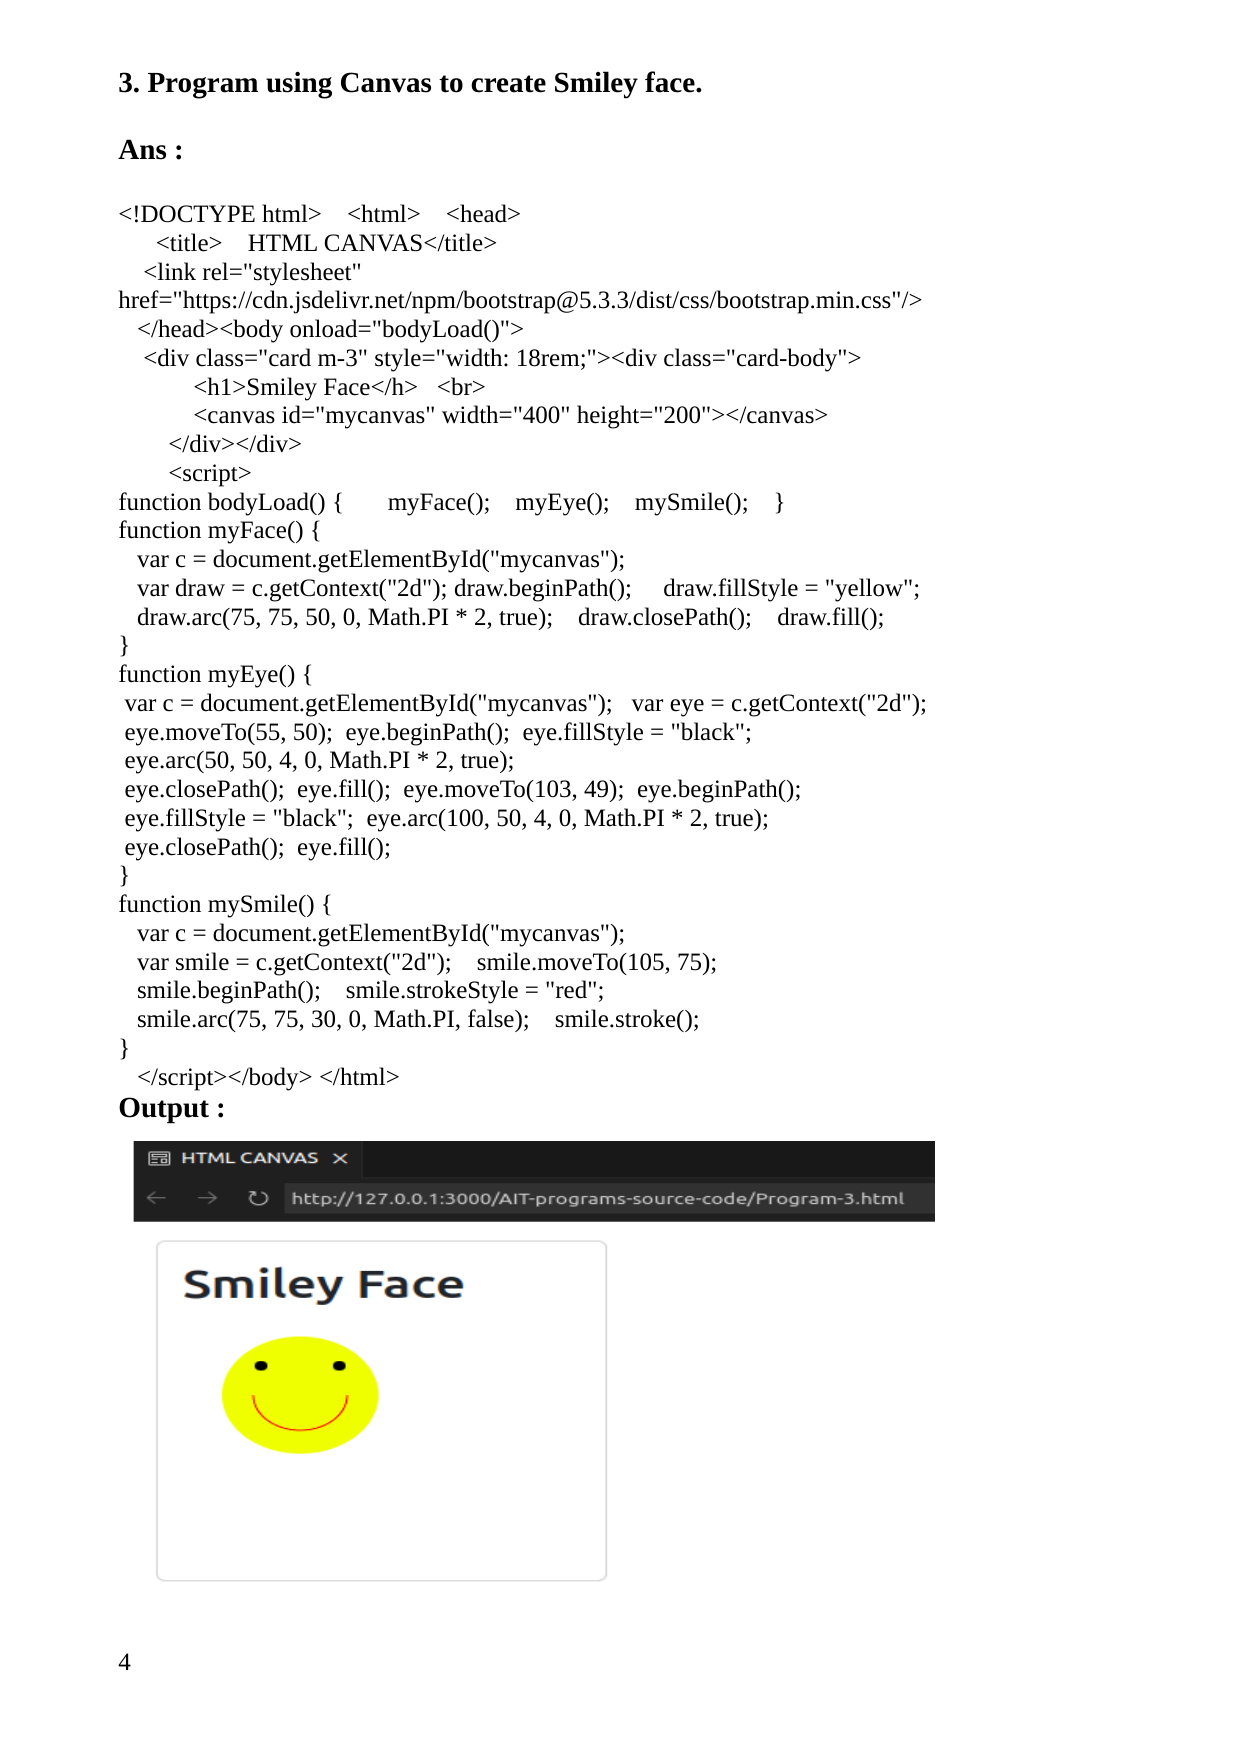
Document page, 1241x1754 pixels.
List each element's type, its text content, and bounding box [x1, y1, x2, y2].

text </head><body onload="bodyLoad()"> [118, 314, 1122, 343]
text <title> HTML CANVAS</title> [118, 228, 1122, 257]
text function myFace() { [118, 516, 1122, 544]
text <script> [118, 458, 1122, 487]
text </script></body> </html> [118, 1062, 1122, 1091]
text Ans : [118, 132, 1122, 166]
text <link rel="stylesheet" href="https://cdn.jsdelivr.net/npm/bootstrap@5.3.3/dist/css/bootstrap.min.css"/> [118, 257, 1122, 314]
text <div class="card m-3" style="width: 18rem;"><div class="card-body"> [118, 343, 1122, 372]
text function mySmile() { [118, 889, 1122, 918]
text eye.moveTo(55, 50); eye.beginPath(); eye.fillStyle = "black"; [118, 717, 1122, 746]
text eye.closePath(); eye.fill(); eye.moveTo(103, 49); eye.beginPath(); [118, 774, 1122, 803]
text var c = document.getElementById("mycanvas"); var eye = c.getContext("2d"); [118, 688, 1122, 717]
text var draw = c.getContext("2d"); draw.beginPath(); draw.fillStyle = "yellow"; [118, 573, 1122, 602]
text function myEye() { [118, 659, 1122, 688]
text <!DOCTYPE html> <html> <head> [118, 199, 1122, 228]
text smile.arc(75, 75, 30, 0, Math.PI, false); smile.stroke(); [118, 1004, 1122, 1033]
text } [118, 861, 1122, 889]
text eye.fillStyle = "black"; eye.arc(100, 50, 4, 0, Math.PI * 2, true); [118, 803, 1122, 832]
text </div></div> [118, 429, 1122, 458]
picture [133, 1141, 935, 1599]
text Output : [118, 1091, 1122, 1124]
text } [118, 1033, 1122, 1062]
text smile.beginPath(); smile.strokeStyle = "red"; [118, 976, 1122, 1004]
text eye.arc(50, 50, 4, 0, Math.PI * 2, true); [118, 746, 1122, 774]
text 3. Program using Canvas to create Smiley face. [118, 65, 1122, 99]
text eye.closePath(); eye.fill(); [118, 832, 1122, 861]
text } [118, 631, 1122, 659]
text function bodyLoad() { myFace(); myEye(); mySmile(); } [118, 487, 1122, 516]
text draw.arc(75, 75, 50, 0, Math.PI * 2, true); draw.closePath(); draw.fill(); [118, 602, 1122, 631]
text <h1>Smiley Face</h> <br> [118, 372, 1122, 401]
text var smile = c.getContext("2d"); smile.moveTo(105, 75); [118, 947, 1122, 976]
text var c = document.getElementById("mycanvas"); [118, 544, 1122, 573]
text var c = document.getElementById("mycanvas"); [118, 918, 1122, 947]
text <canvas id="mycanvas" width="400" height="200"></canvas> [118, 401, 1122, 429]
